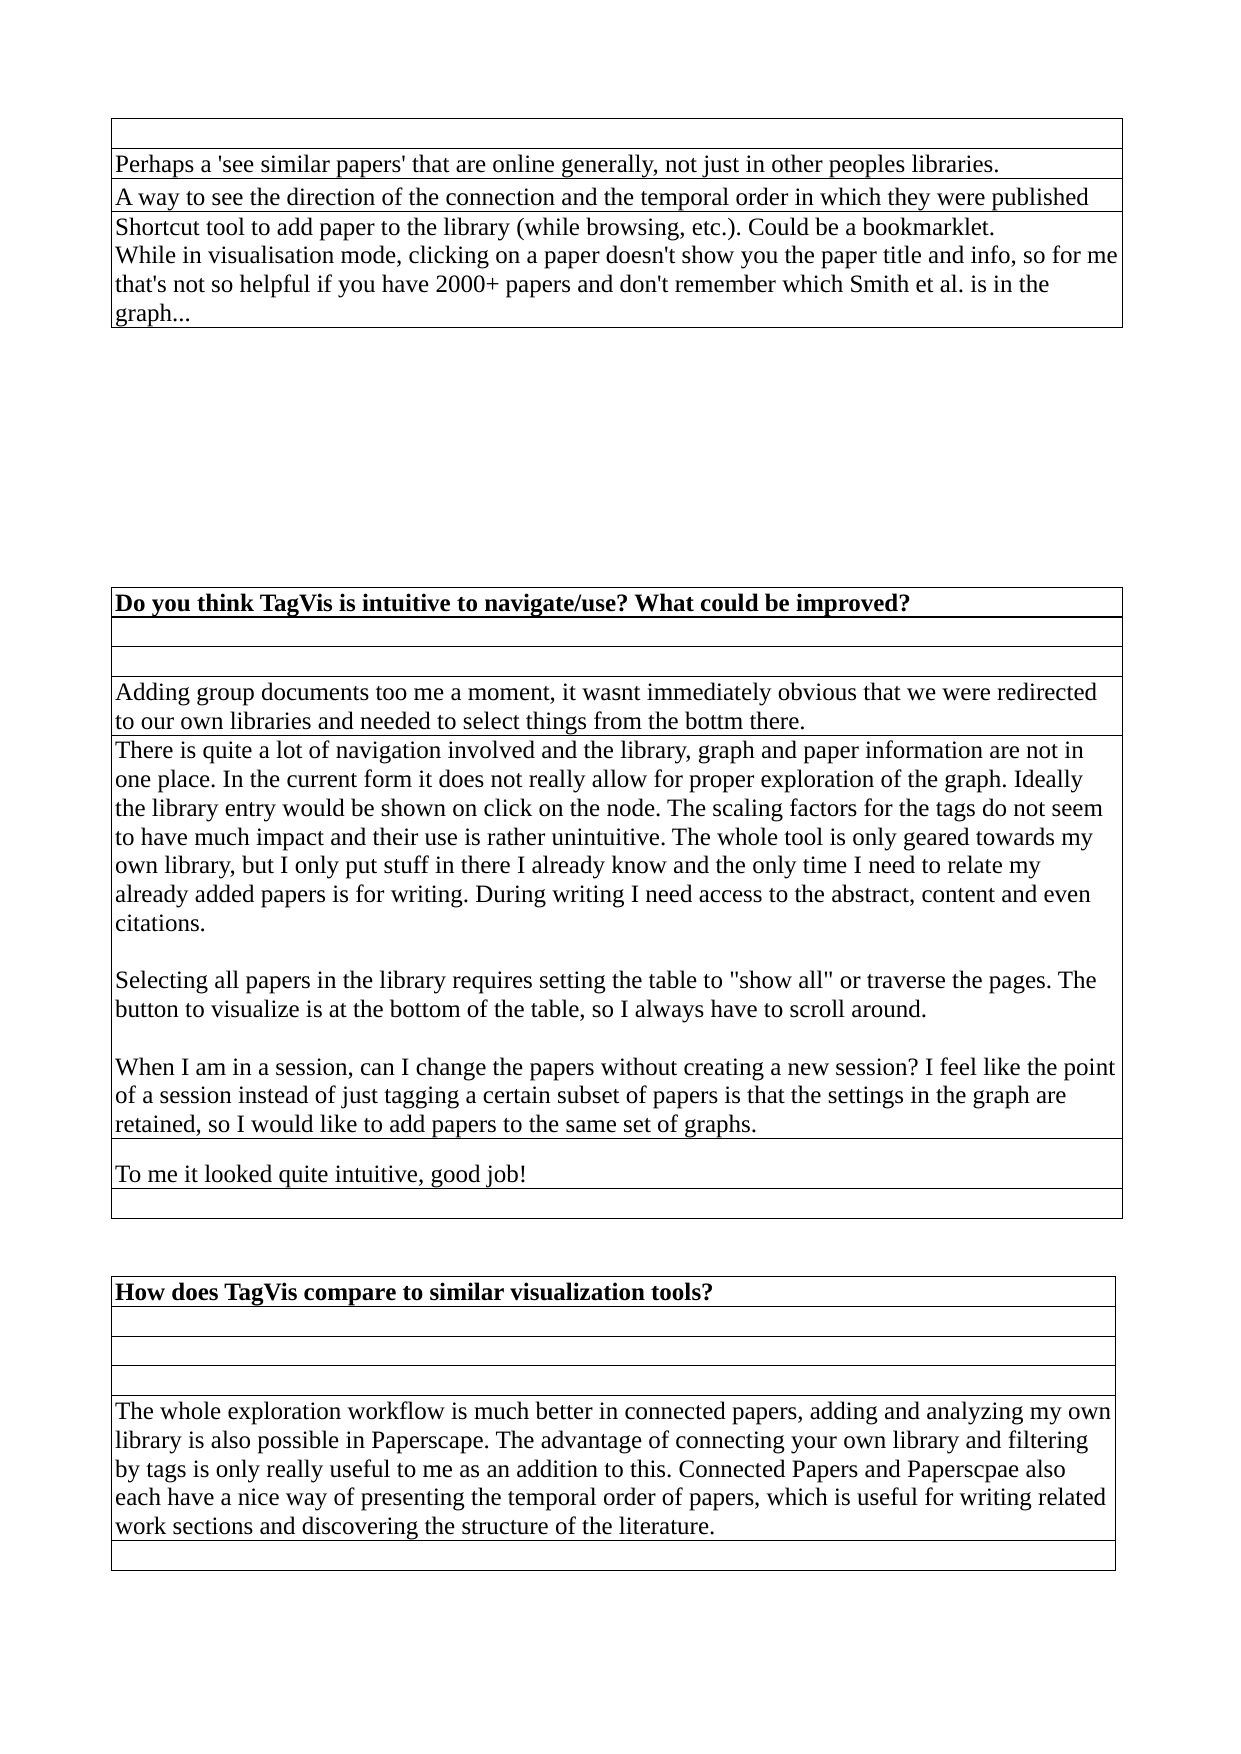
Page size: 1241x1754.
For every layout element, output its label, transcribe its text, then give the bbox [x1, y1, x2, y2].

table_cell [112, 647, 1122, 676]
table_cell Perhaps a 'see similar papers' that are online generally, not just in other peoples libraries. [112, 149, 1122, 178]
table_cell Adding group documents too me a moment, it wasnt immediately obvious that we were redirected to our own libraries and needed to select things from the bottm there. [112, 677, 1122, 734]
table_header Do you think TagVis is intuitive to navigate/use? What could be improved? [112, 588, 1122, 616]
table_header How does TagVis compare to similar visualization tools? [112, 1277, 1115, 1306]
table_cell To me it looked quite intuitive, good job! [112, 1139, 1122, 1188]
table_cell [112, 1337, 1115, 1365]
table_cell The whole exploration workflow is much better in connected papers, adding and analyzing my own library is also possible in Paperscape. The advantage of connecting your own library and filtering by tags is only really useful to me as an addition to this. Connected Papers and Paperscpae also each have a nice way of presenting the temporal order of papers, which is useful for writing related work sections and discovering the structure of the literature. [112, 1396, 1115, 1540]
table_cell [112, 1541, 1115, 1570]
table_cell There is quite a lot of navigation involved and the library, graph and paper information are not in one place. In the current form it does not really allow for proper exploration of the graph. Ideally the library entry would be shown on click on the node. The scaling factors for the tags do not seem to have much impact and their use is rather unintuitive. The whole tool is only geared towards my own library, but I only put stuff in there I already know and the only time I need to relate my already added papers is for writing. During writing I need access to the abstract, content and even citations. Selecting all papers in the library requires setting the table to "show all" or traverse the pages. The button to visualize is at the bottom of the table, so I always have to scroll around. When I am in a session, can I change the papers without creating a new session? I feel like the point of a session instead of just tagging a certain subset of papers is that the settings in the graph are retained, so I would like to add papers to the same set of graphs. [112, 736, 1122, 1138]
table_cell [112, 618, 1122, 646]
table_cell A way to see the direction of the connection and the temporal order in which they were published [112, 179, 1122, 211]
table_cell [112, 1366, 1115, 1395]
table_cell [112, 1307, 1115, 1336]
table_cell [112, 1189, 1122, 1217]
table_cell [112, 119, 1122, 148]
table_cell Shortcut tool to add paper to the library (while browsing, etc.). Could be a bookmarklet. While in visualisation mode, clicking on a paper doesn't show you the paper title and info, so for me that's not so helpful if you have 2000+ papers and don't remember which Smith et al. is in the graph... [112, 212, 1122, 327]
